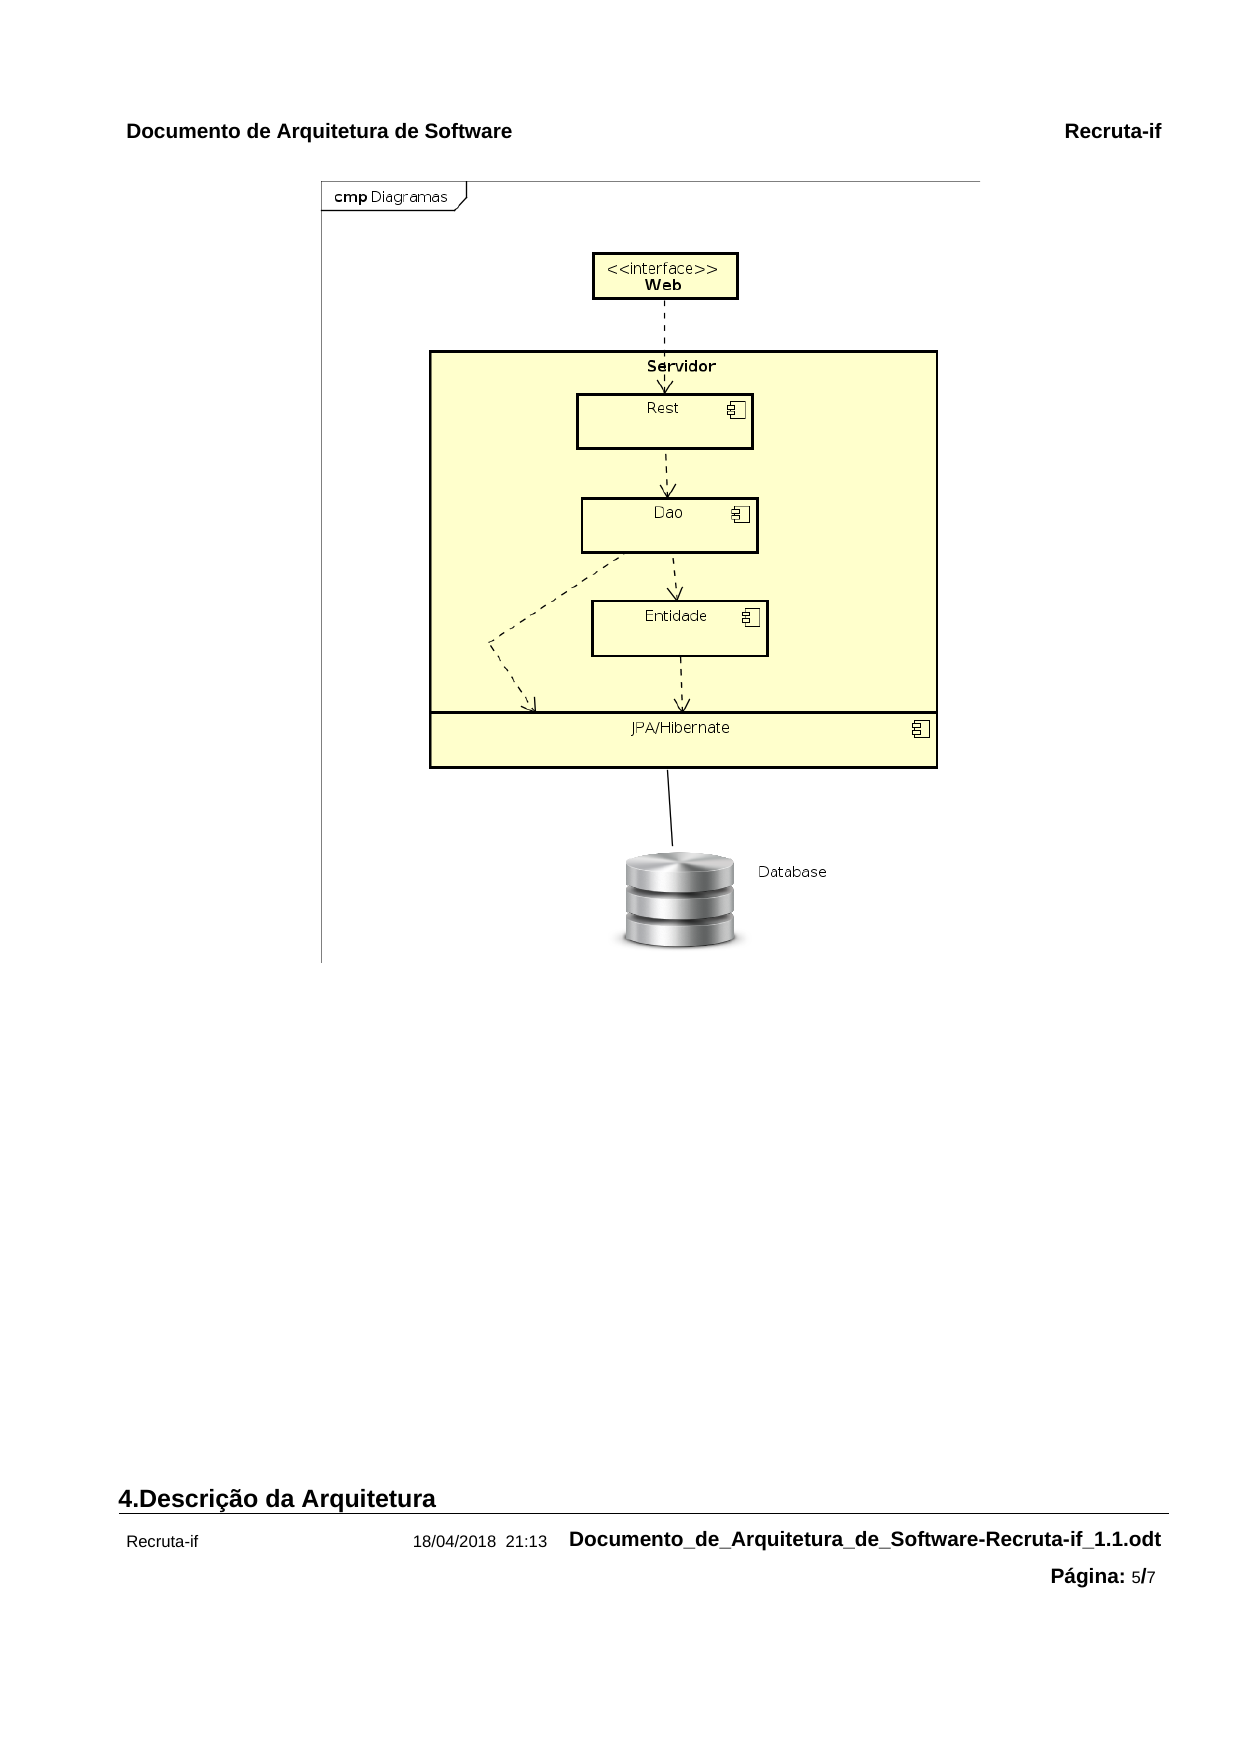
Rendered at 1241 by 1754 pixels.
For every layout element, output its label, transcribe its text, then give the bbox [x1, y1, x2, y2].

list Descrição da Arquitetura [118, 1485, 1170, 1513]
